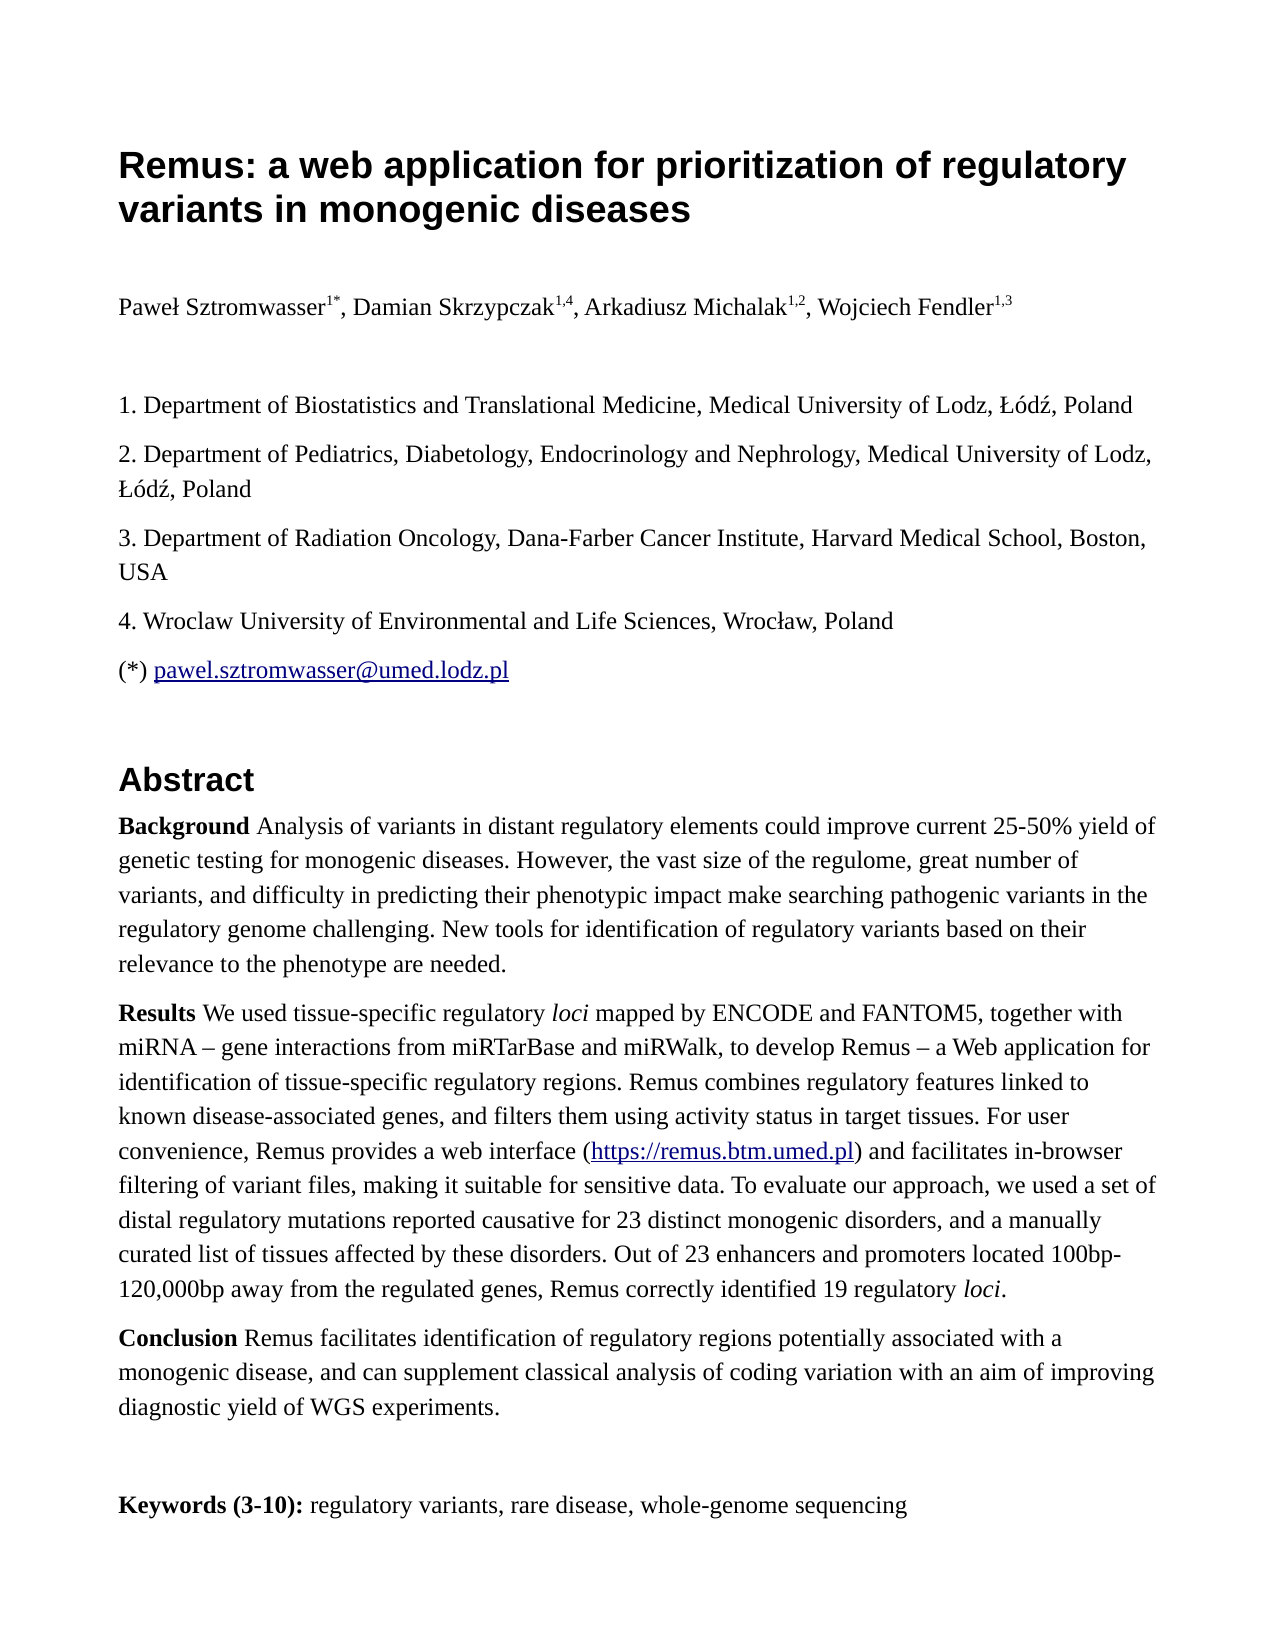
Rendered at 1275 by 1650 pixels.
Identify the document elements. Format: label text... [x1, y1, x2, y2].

text Paweł Sztromwasser1*, Damian Skrzypczak1,4, Arkadiusz Michalak1,2, Wojciech Fendler1,3 [118, 292, 1157, 321]
text Results We used tissue-specific regulatory loci mapped by ENCODE and FANTOM5, together with miRNA – gene interactions from miRTarBase and miRWalk, to develop Remus – a Web application for identification of tissue-specific regulatory regions. Remus combines regulatory features linked to known disease-associated genes, and filters them using activity status in target tissues. For user convenience, Remus provides a web interface (https://remus.btm.umed.pl) and facilitates in-browser filtering of variant files, making it suitable for sensitive data. To evaluate our approach, we used a set of distal regulatory mutations reported causative for 23 distinct monogenic disorders, and a manually curated list of tissues affected by these disorders. Out of 23 enhancers and promoters located 100bp-120,000bp away from the regulated genes, Remus correctly identified 19 regulatory loci. [118, 998, 1157, 1302]
text Background Analysis of variants in distant regulatory elements could improve current 25-50% yield of genetic testing for monogenic diseases. However, the vast size of the regulome, great number of variants, and difficulty in predicting their phenotypic impact make searching pathogenic variants in the regulatory genome challenging. New tools for identification of regulatory variants based on their relevance to the phenotype are needed. [118, 811, 1157, 977]
text (*) pawel.sztromwasser@umed.lodz.pl [118, 655, 1157, 684]
text 1. Department of Biostatistics and Translational Medicine, Medical University of Lodz, Łódź, Poland [118, 390, 1157, 419]
text 2. Department of Pediatrics, Diabetology, Endocrinology and Nephrology, Medical University of Lodz, Łódź, Poland [118, 439, 1157, 502]
text Conclusion Remus facilitates identification of regulatory regions potentially associated with a monogenic disease, and can supplement classical analysis of coding variation with an aim of improving diagnostic yield of WGS experiments. [118, 1323, 1157, 1420]
subtitle Remus: a web application for prioritization of regulatory variants in monogenic diseases [118, 143, 1157, 230]
subtitle Abstract [118, 760, 1157, 798]
text 3. Department of Radiation Oncology, Dana-Farber Cancer Institute, Harvard Medical School, Boston, USA [118, 523, 1157, 586]
text Keywords (3-10): regulatory variants, rare disease, whole-genome sequencing [118, 1490, 1157, 1518]
text 4. Wroclaw University of Environmental and Life Sciences, Wrocław, Poland [118, 606, 1157, 635]
